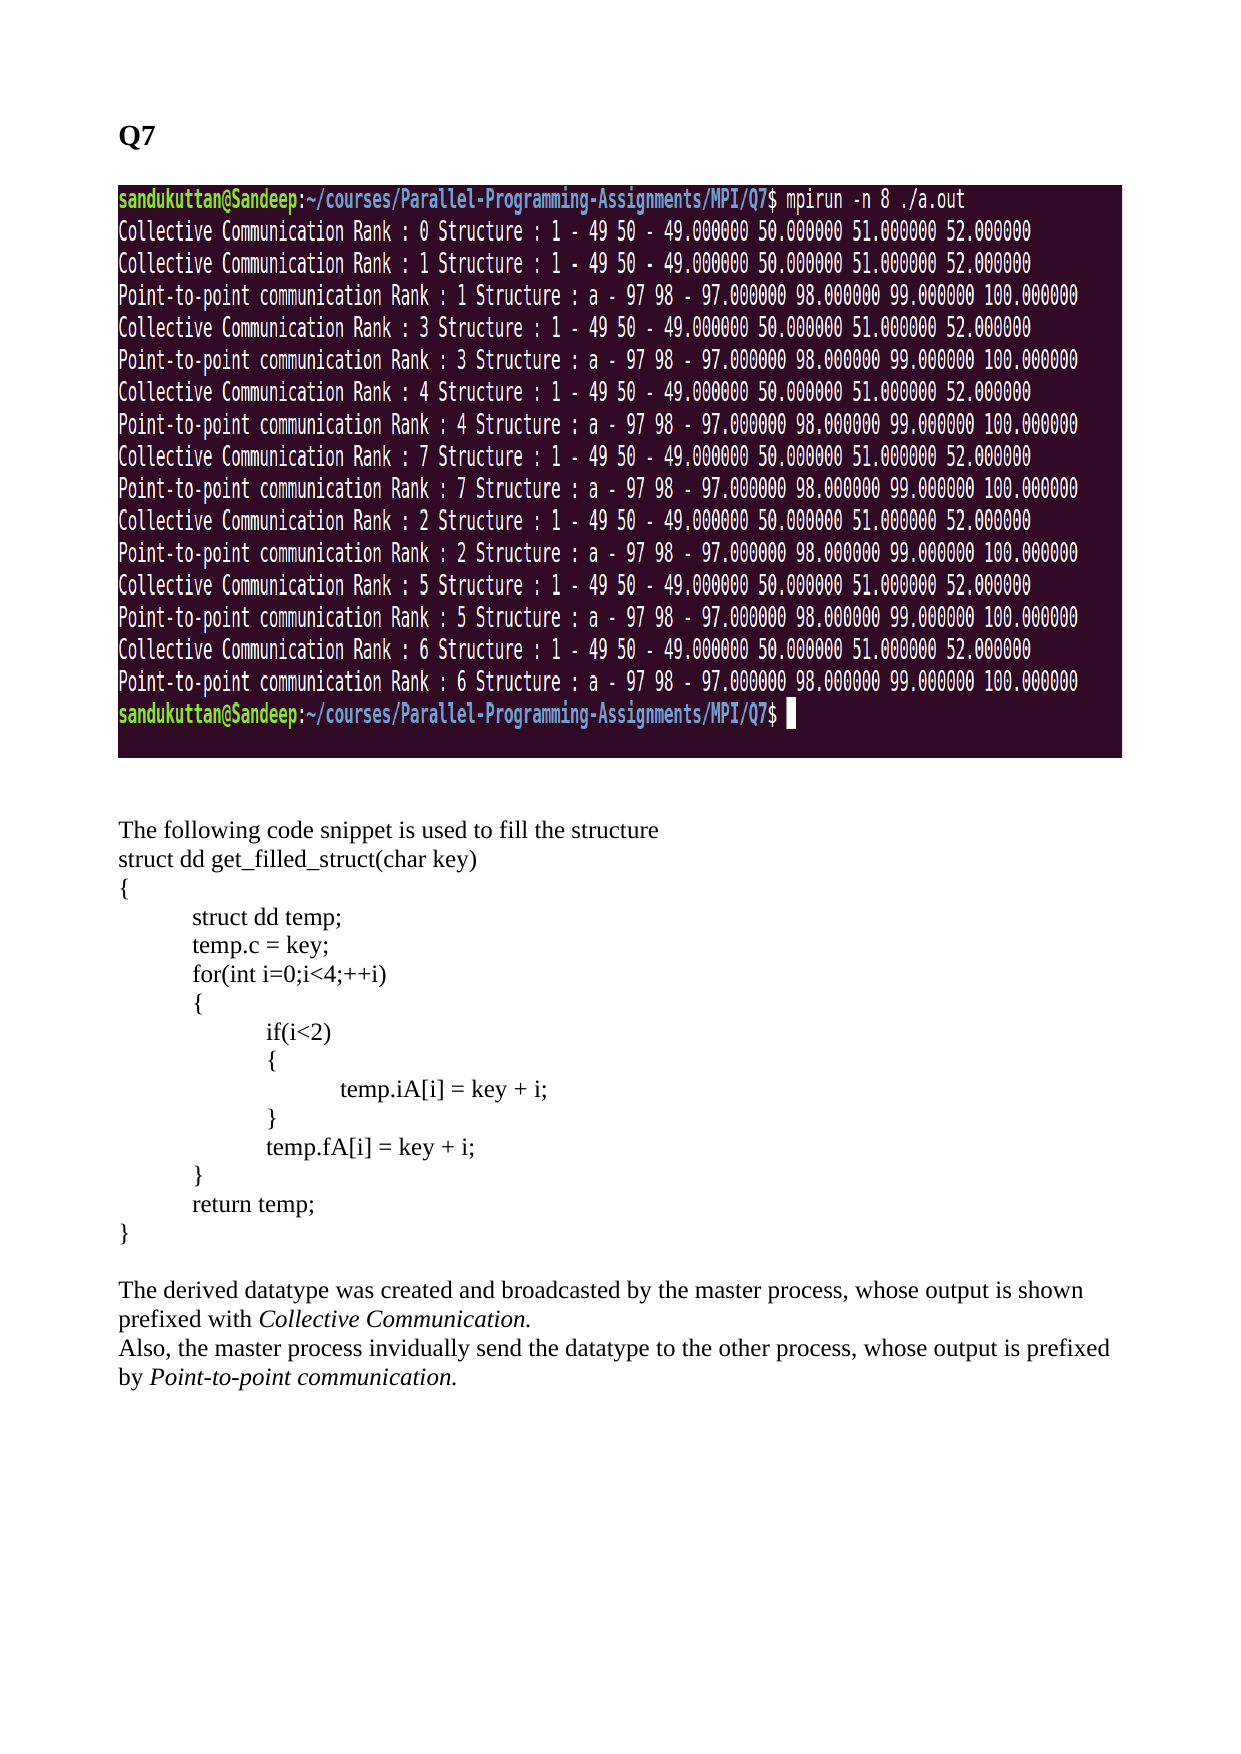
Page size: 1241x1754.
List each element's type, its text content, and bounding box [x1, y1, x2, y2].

text struct dd temp; [118, 902, 1122, 930]
text { [118, 1045, 1122, 1074]
text } [118, 1160, 1122, 1189]
text } [118, 1103, 1122, 1132]
text { [118, 988, 1122, 1017]
text for(int i=0;i<4;++i) [118, 959, 1122, 988]
text return temp; [118, 1189, 1122, 1218]
text temp.fA[i] = key + i; [118, 1132, 1122, 1160]
text The derived datatype was created and broadcasted by the master process, whose output is shown prefixed with Collective Communication. [118, 1275, 1122, 1333]
text The following code snippet is used to fill the structure [118, 815, 1122, 844]
text Q7 [118, 118, 1122, 152]
text temp.iA[i] = key + i; [118, 1074, 1122, 1103]
text temp.c = key; [118, 930, 1122, 959]
text { [118, 873, 1122, 902]
text } [118, 1218, 1122, 1247]
text if(i<2) [118, 1017, 1122, 1045]
text struct dd get_filled_struct(char key) [118, 844, 1122, 873]
text Also, the master process invidually send the datatype to the other process, whose output is prefixed by Point-to-point communication. [118, 1333, 1122, 1390]
picture [118, 185, 1123, 758]
